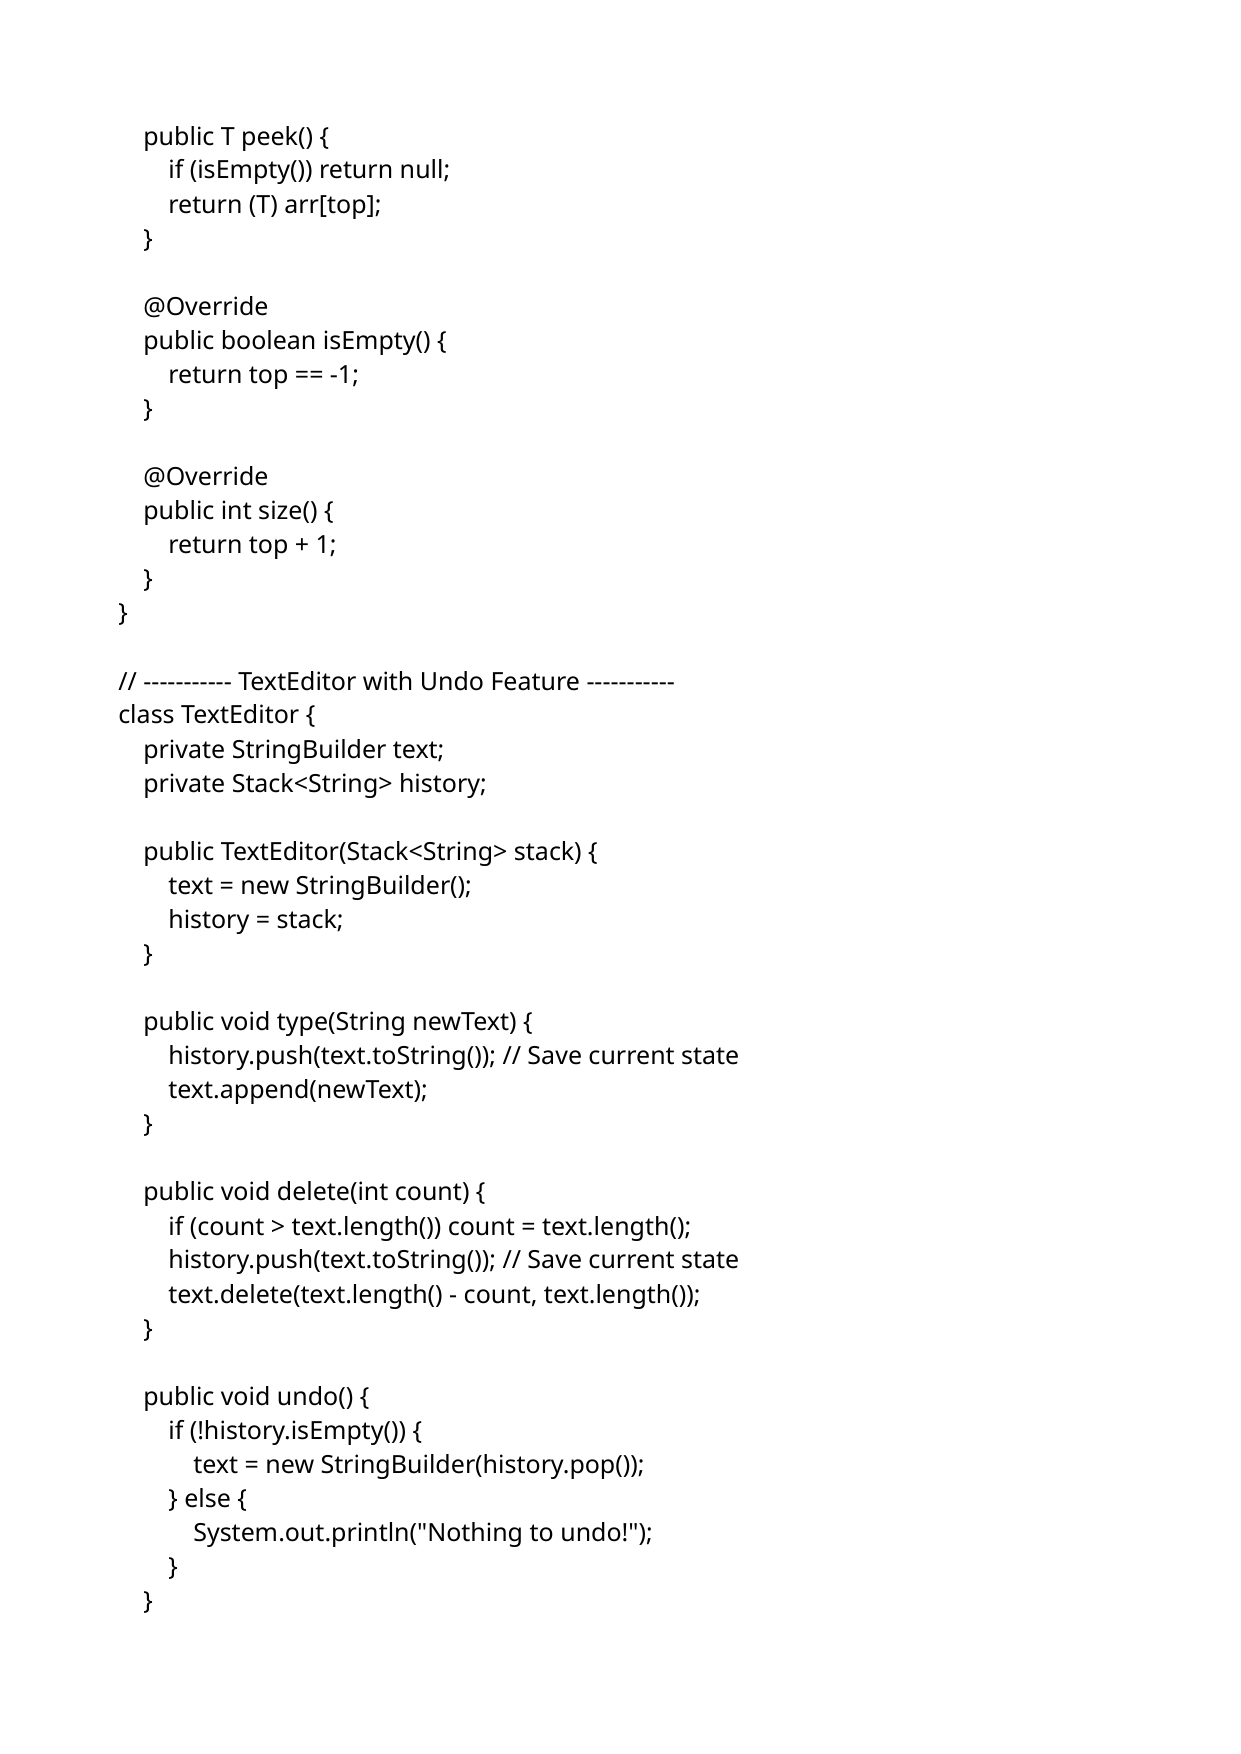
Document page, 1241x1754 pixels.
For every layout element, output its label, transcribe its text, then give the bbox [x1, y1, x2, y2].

text } else { [118, 1481, 1122, 1515]
text } [118, 936, 1122, 970]
text public T peek() { [118, 118, 1122, 152]
text @Override [118, 288, 1122, 322]
text return (T) arr[top]; [118, 186, 1122, 220]
text } [118, 561, 1122, 595]
text private Stack<String> history; [118, 765, 1122, 799]
text } [118, 391, 1122, 425]
text return top == -1; [118, 357, 1122, 391]
text public int size() { [118, 493, 1122, 527]
text public boolean isEmpty() { [118, 322, 1122, 357]
text } [118, 1583, 1122, 1617]
text history = stack; [118, 902, 1122, 936]
text class TextEditor { [118, 697, 1122, 731]
text } [118, 595, 1122, 629]
text history.push(text.toString()); // Save current state [118, 1038, 1122, 1072]
text private StringBuilder text; [118, 731, 1122, 765]
text text.delete(text.length() - count, text.length()); [118, 1276, 1122, 1310]
text } [118, 220, 1122, 254]
text // ----------- TextEditor with Undo Feature ----------- [118, 663, 1122, 697]
text public void undo() { [118, 1378, 1122, 1412]
text if (count > text.length()) count = text.length(); [118, 1208, 1122, 1242]
text text = new StringBuilder(history.pop()); [118, 1447, 1122, 1481]
text } [118, 1549, 1122, 1583]
text return top + 1; [118, 527, 1122, 561]
text text = new StringBuilder(); [118, 867, 1122, 902]
text text.append(newText); [118, 1072, 1122, 1106]
text if (!history.isEmpty()) { [118, 1412, 1122, 1447]
text history.push(text.toString()); // Save current state [118, 1242, 1122, 1276]
text } [118, 1310, 1122, 1344]
text public void type(String newText) { [118, 1004, 1122, 1038]
text public TextEditor(Stack<String> stack) { [118, 833, 1122, 867]
text } [118, 1106, 1122, 1140]
text if (isEmpty()) return null; [118, 152, 1122, 186]
text @Override [118, 459, 1122, 493]
text System.out.println("Nothing to undo!"); [118, 1515, 1122, 1549]
text public void delete(int count) { [118, 1174, 1122, 1208]
